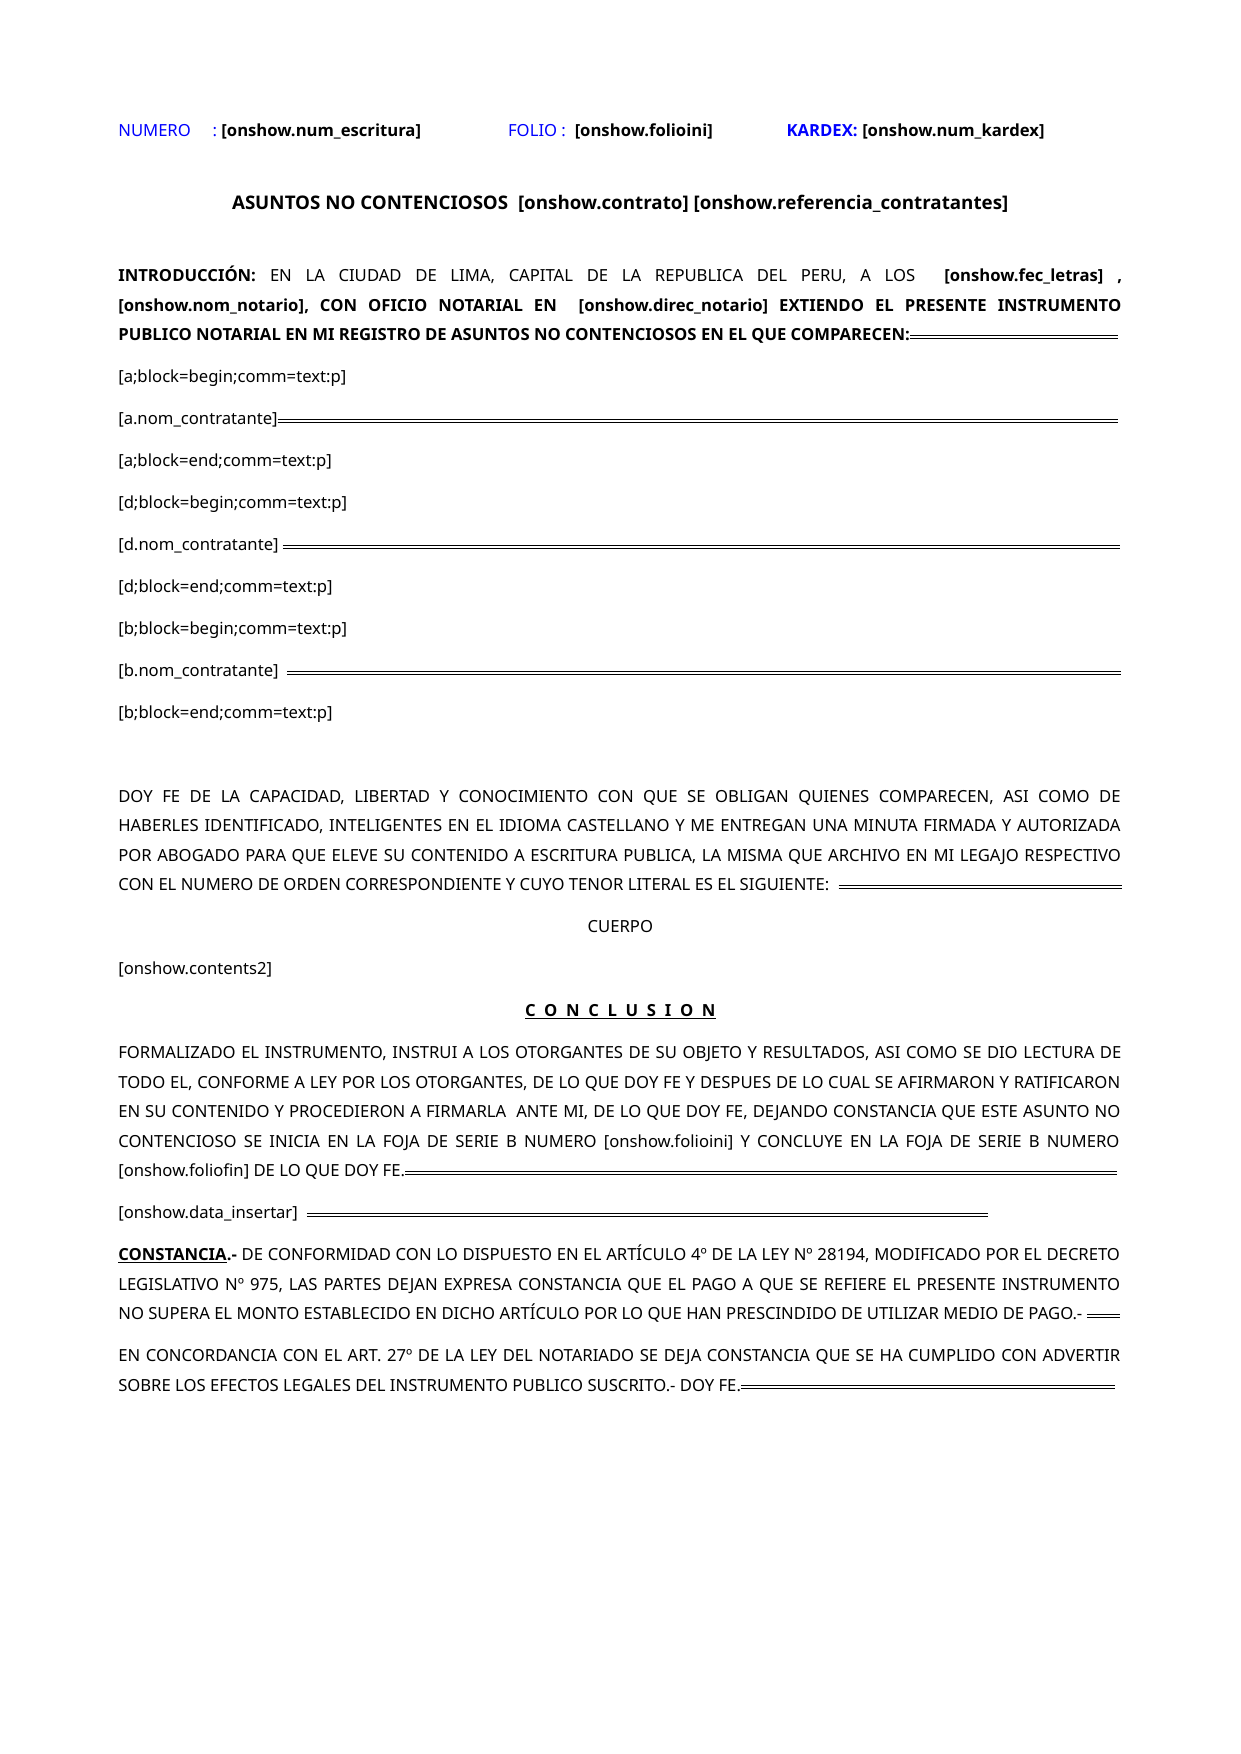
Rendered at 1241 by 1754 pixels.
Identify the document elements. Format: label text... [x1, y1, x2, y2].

text [onshow.data_insertar] [118, 1201, 1122, 1223]
text CONSTANCIA.- DE CONFORMIDAD CON LO DISPUESTO EN EL ARTÍCULO 4º DE LA LEY Nº 28194, MODIFICADO POR EL DECRETO LEGISLATIVO Nº 975, LAS PARTES DEJAN EXPRESA CONSTANCIA QUE EL PAGO A QUE SE REFIERE EL PRESENTE INSTRUMENTO NO SUPERA EL MONTO ESTABLECIDO EN DICHO ARTÍCULO POR LO QUE HAN PRESCINDIDO DE UTILIZAR MEDIO DE PAGO.- [118, 1243, 1122, 1324]
table_header [598, 1486, 1077, 1590]
text FORMALIZADO EL INSTRUMENTO, INSTRUI A LOS OTORGANTES DE SU OBJETO Y RESULTADOS, ASI COMO SE DIO LECTURA DE TODO EL, CONFORME A LEY POR LOS OTORGANTES, DE LO QUE DOY FE Y DESPUES DE LO CUAL SE AFIRMARON Y RATIFICARON EN SU CONTENIDO Y PROCEDIERON A FIRMARLA ANTE MI, DE LO QUE DOY FE, DEJANDO CONSTANCIA QUE ESTE ASUNTO NO CONTENCIOSO SE INICIA EN LA FOJA DE SERIE B NUMERO [onshow.folioini] Y CONCLUYE EN LA FOJA DE SERIE B NUMERO [onshow.foliofin] DE LO QUE DOY FE. [118, 1041, 1122, 1182]
text [b.nom_contratante] [118, 659, 1122, 681]
text [a;block=end;comm=text:p] [118, 449, 1122, 471]
text [d.nom_contratante] [118, 533, 1122, 555]
text EN CONCORDANCIA CON EL ART. 27º DE LA LEY DEL NOTARIADO SE DEJA CONSTANCIA QUE SE HA CUMPLIDO CON ADVERTIR SOBRE LOS EFECTOS LEGALES DEL INSTRUMENTO PUBLICO SUSCRITO.- DOY FE. [118, 1344, 1122, 1396]
text NUMERO : [onshow.num_escritura] FOLIO : [onshow.folioini] KARDEX: [onshow.num_kardex] [118, 118, 1122, 170]
text [a.nom_contratante] [118, 407, 1122, 429]
text [a;block=begin;comm=text:p] [118, 365, 1122, 387]
text DOY FE DE LA CAPACIDAD, LIBERTAD Y CONOCIMIENTO CON QUE SE OBLIGAN QUIENES COMPARECEN, ASI COMO DE HABERLES IDENTIFICADO, INTELIGENTES EN EL IDIOMA CASTELLANO Y ME ENTREGAN UNA MINUTA FIRMADA Y AUTORIZADA POR ABOGADO PARA QUE ELEVE SU CONTENIDO A ESCRITURA PUBLICA, LA MISMA QUE ARCHIVO EN MI LEGAJO RESPECTIVO CON EL NUMERO DE ORDEN CORRESPONDIENTE Y CUYO TENOR LITERAL ES EL SIGUIENTE: [118, 784, 1122, 896]
text [d;block=end;comm=text:p] [118, 575, 1122, 597]
table_header [118, 1486, 598, 1590]
text [onshow.contents2] [118, 957, 1122, 980]
text [b;block=begin;comm=text:p] [118, 617, 1122, 639]
text [b;block=end;comm=text:p] [118, 701, 1122, 723]
text [d;block=begin;comm=text:p] [118, 491, 1122, 513]
text ASUNTOS NO CONTENCIOSOS [onshow.contrato] [onshow.referencia_contratantes] &&&&&&&&&&&&&&&&&&&&&&&&&&&&& [118, 189, 1122, 244]
text CUERPO [118, 915, 1122, 938]
text C O N C L U S I O N [118, 999, 1122, 1022]
text INTRODUCCIÓN: EN LA CIUDAD DE LIMA, CAPITAL DE LA REPUBLICA DEL PERU, A LOS [onshow.fec_letras] , [onshow.nom_notario], CON OFICIO NOTARIAL EN [onshow.direc_notario] EXTIENDO EL PRESENTE INSTRUMENTO PUBLICO NOTARIAL EN MI REGISTRO DE ASUNTOS NO CONTENCIOSOS EN EL QUE COMPARECEN: [118, 264, 1122, 346]
